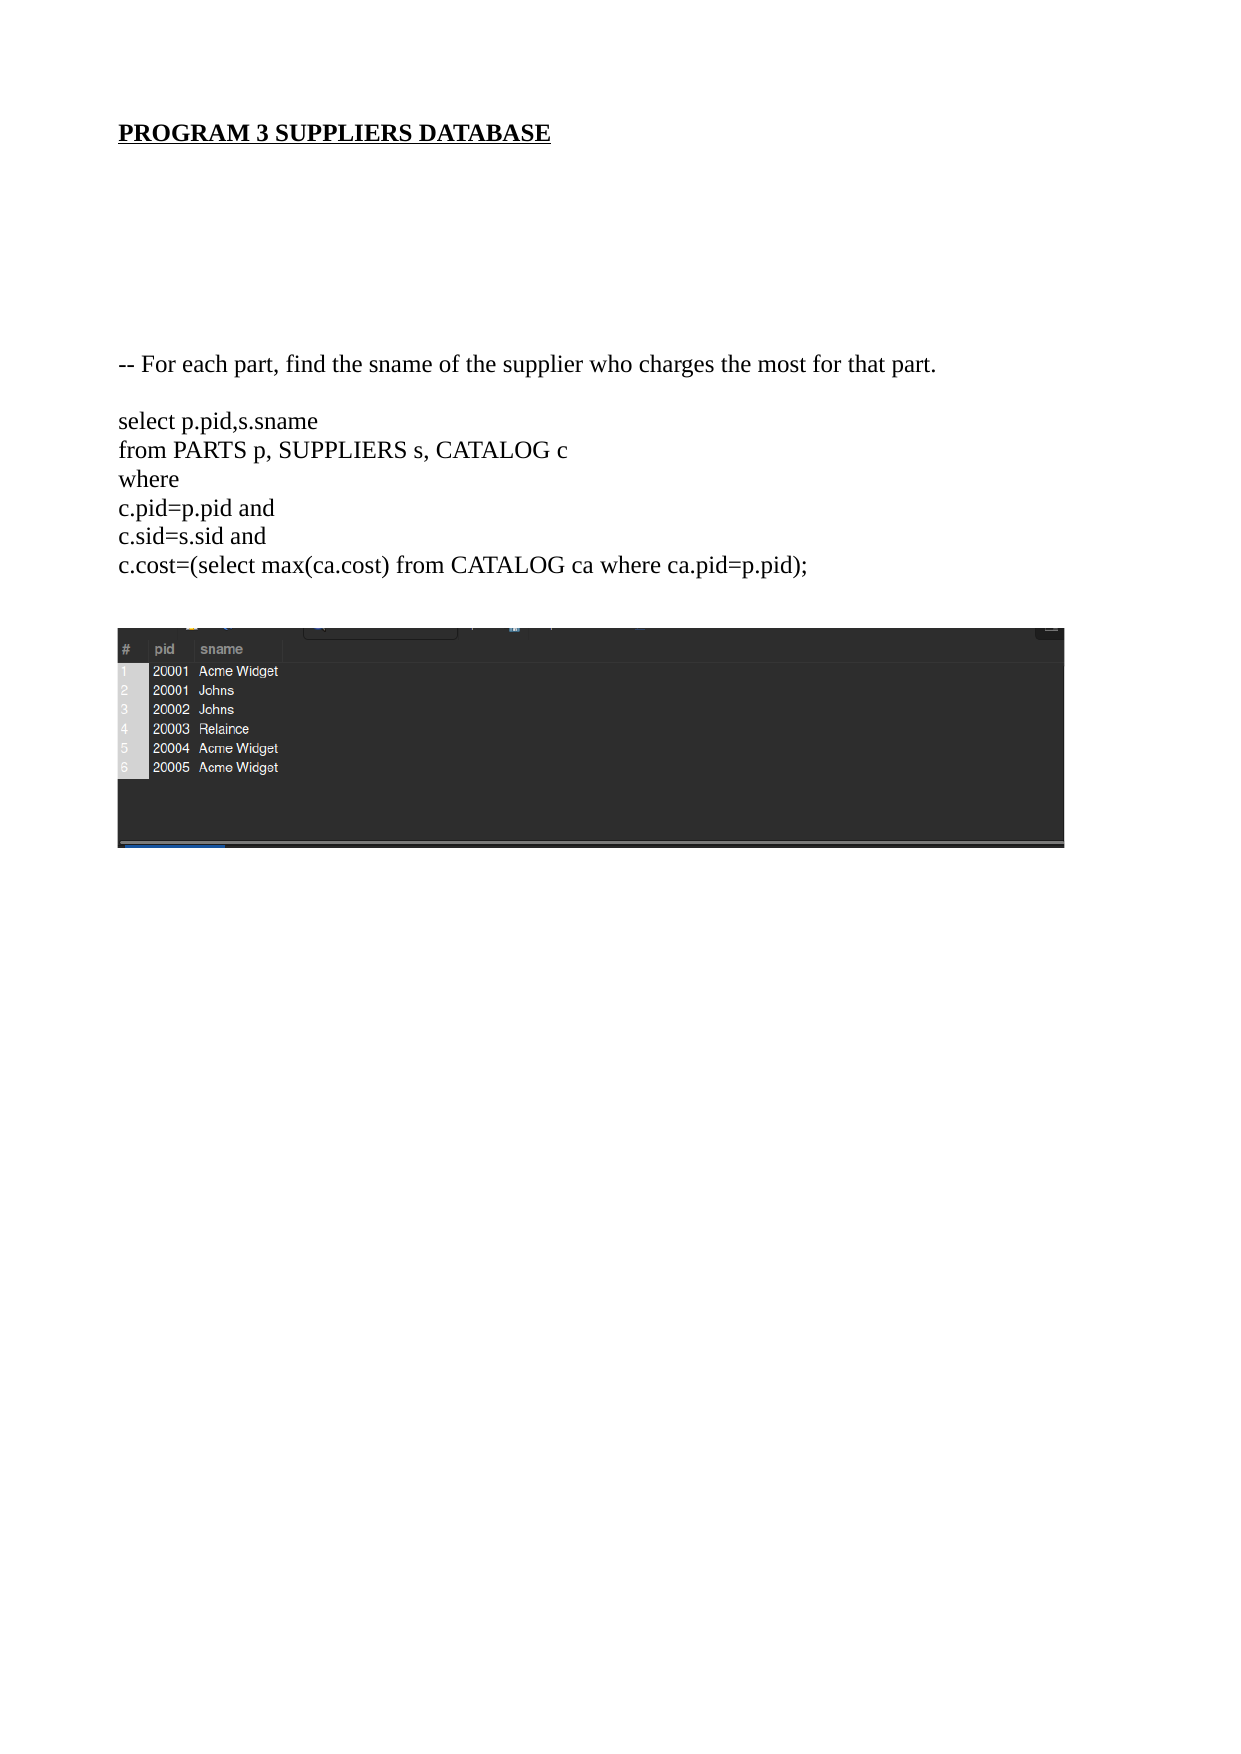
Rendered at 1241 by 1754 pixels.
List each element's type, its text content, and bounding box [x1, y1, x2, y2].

text c.cost=(select max(ca.cost) from CATALOG ca where ca.pid=p.pid); [118, 550, 1122, 579]
text -- For each part, find the sname of the supplier who charges the most for that part. [118, 349, 1122, 378]
text c.sid=s.sid and [118, 521, 1122, 550]
text where [118, 464, 1122, 493]
text from PARTS p, SUPPLIERS s, CATALOG c [118, 435, 1122, 464]
text select p.pid,s.sname [118, 406, 1122, 435]
text c.pid=p.pid and [118, 493, 1122, 521]
picture [117, 628, 1065, 848]
